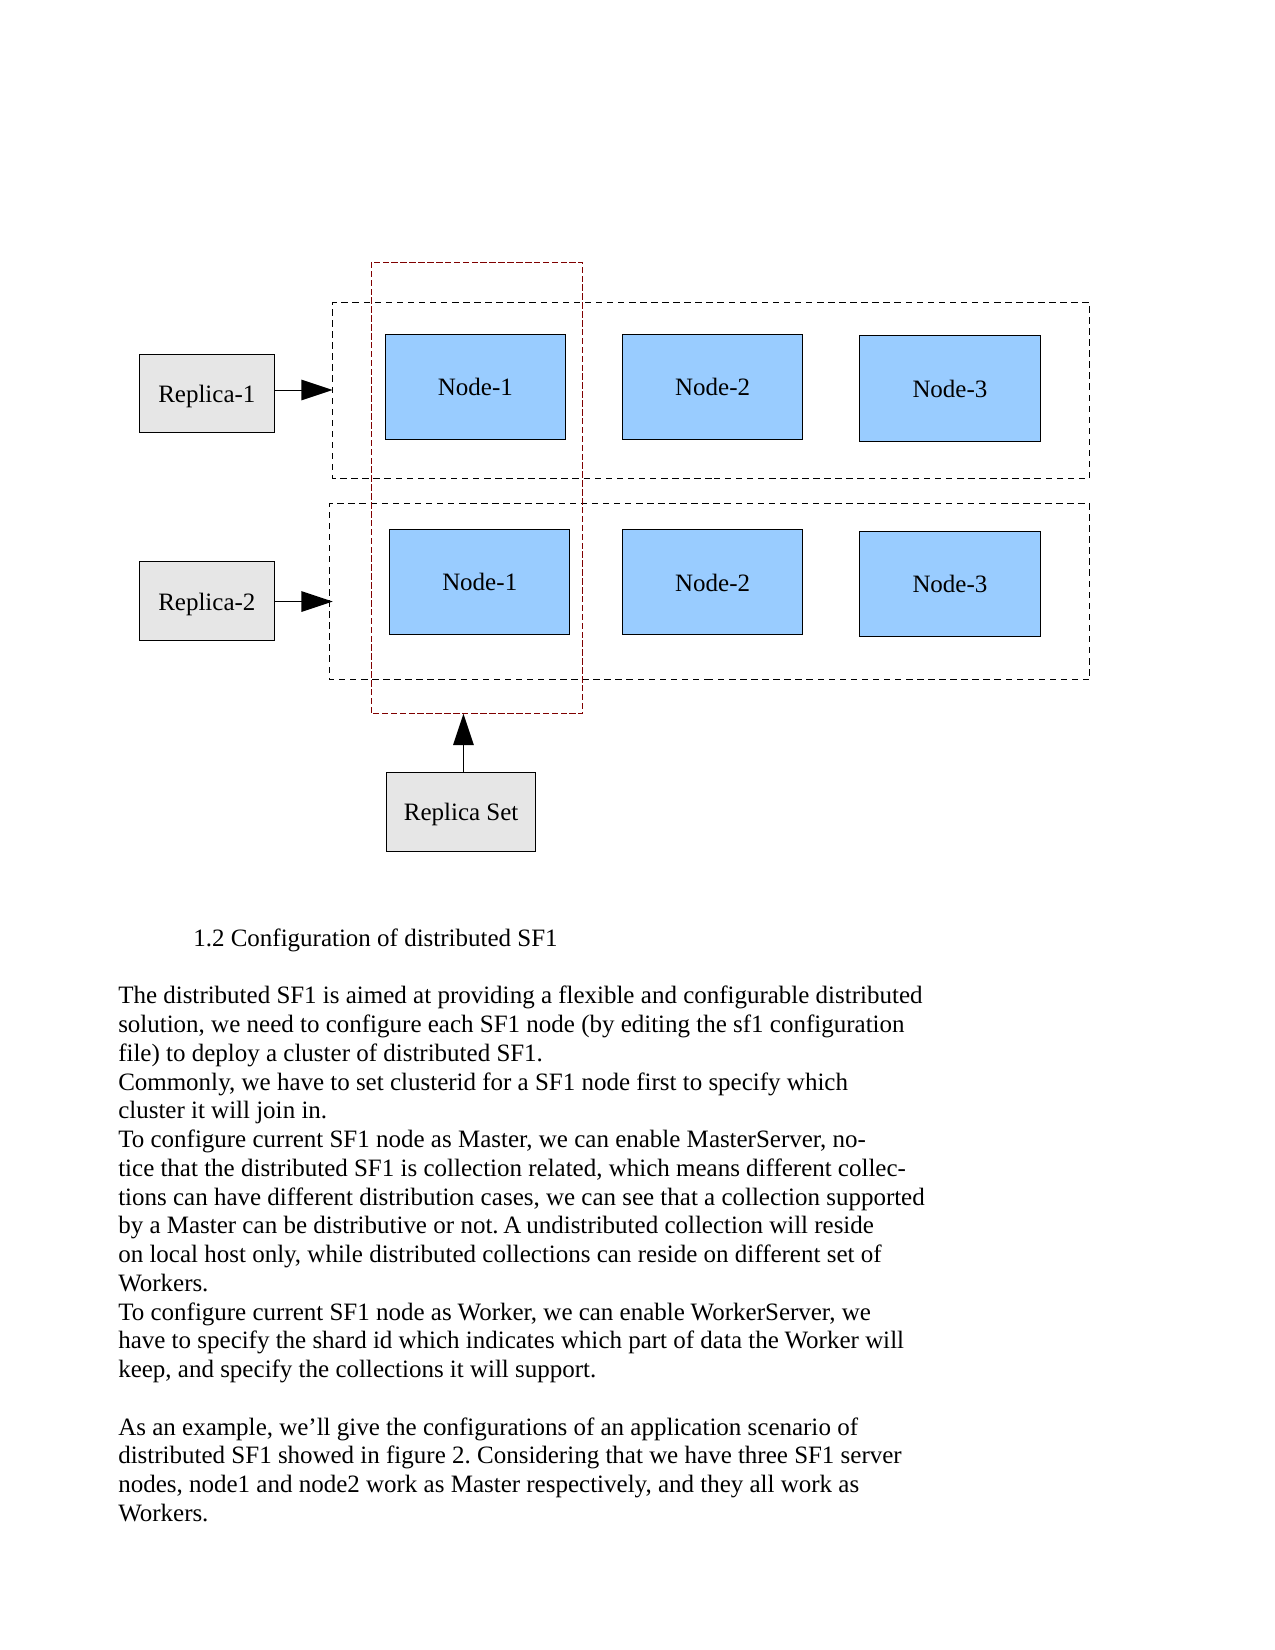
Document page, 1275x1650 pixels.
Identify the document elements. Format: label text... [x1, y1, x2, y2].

text have to specify the shard id which indicates which part of data the Worker will [118, 1326, 1157, 1354]
text file) to deploy a cluster of distributed SF1. [118, 1038, 1157, 1067]
text tions can have different distribution cases, we can see that a collection supported [118, 1182, 1157, 1211]
text on local host only, while distributed collections can reside on different set of [118, 1239, 1157, 1268]
text As an example, we’ll give the configurations of an application scenario of [118, 1412, 1157, 1441]
list Configuration of distributed SF1 [193, 923, 1157, 952]
text keep, and specify the collections it will support. [118, 1354, 1157, 1383]
text Commonly, we have to set clusterid for a SF1 node first to specify which [118, 1067, 1157, 1096]
text nodes, node1 and node2 work as Master respectively, and they all work as [118, 1469, 1157, 1498]
text distributed SF1 showed in figure 2. Considering that we have three SF1 server [118, 1441, 1157, 1469]
text by a Master can be distributive or not. A undistributed collection will reside [118, 1211, 1157, 1239]
text The distributed SF1 is aimed at providing a flexible and configurable distributed [118, 981, 1157, 1009]
text Workers. [118, 1268, 1157, 1297]
text solution, we need to configure each SF1 node (by editing the sf1 configuration [118, 1009, 1157, 1038]
text To configure current SF1 node as Master, we can enable MasterServer, no- [118, 1124, 1157, 1153]
text Workers. [118, 1498, 1157, 1527]
text cluster it will join in. [118, 1096, 1157, 1124]
text tice that the distributed SF1 is collection related, which means different collec- [118, 1153, 1157, 1182]
text To configure current SF1 node as Worker, we can enable WorkerServer, we [118, 1297, 1157, 1326]
